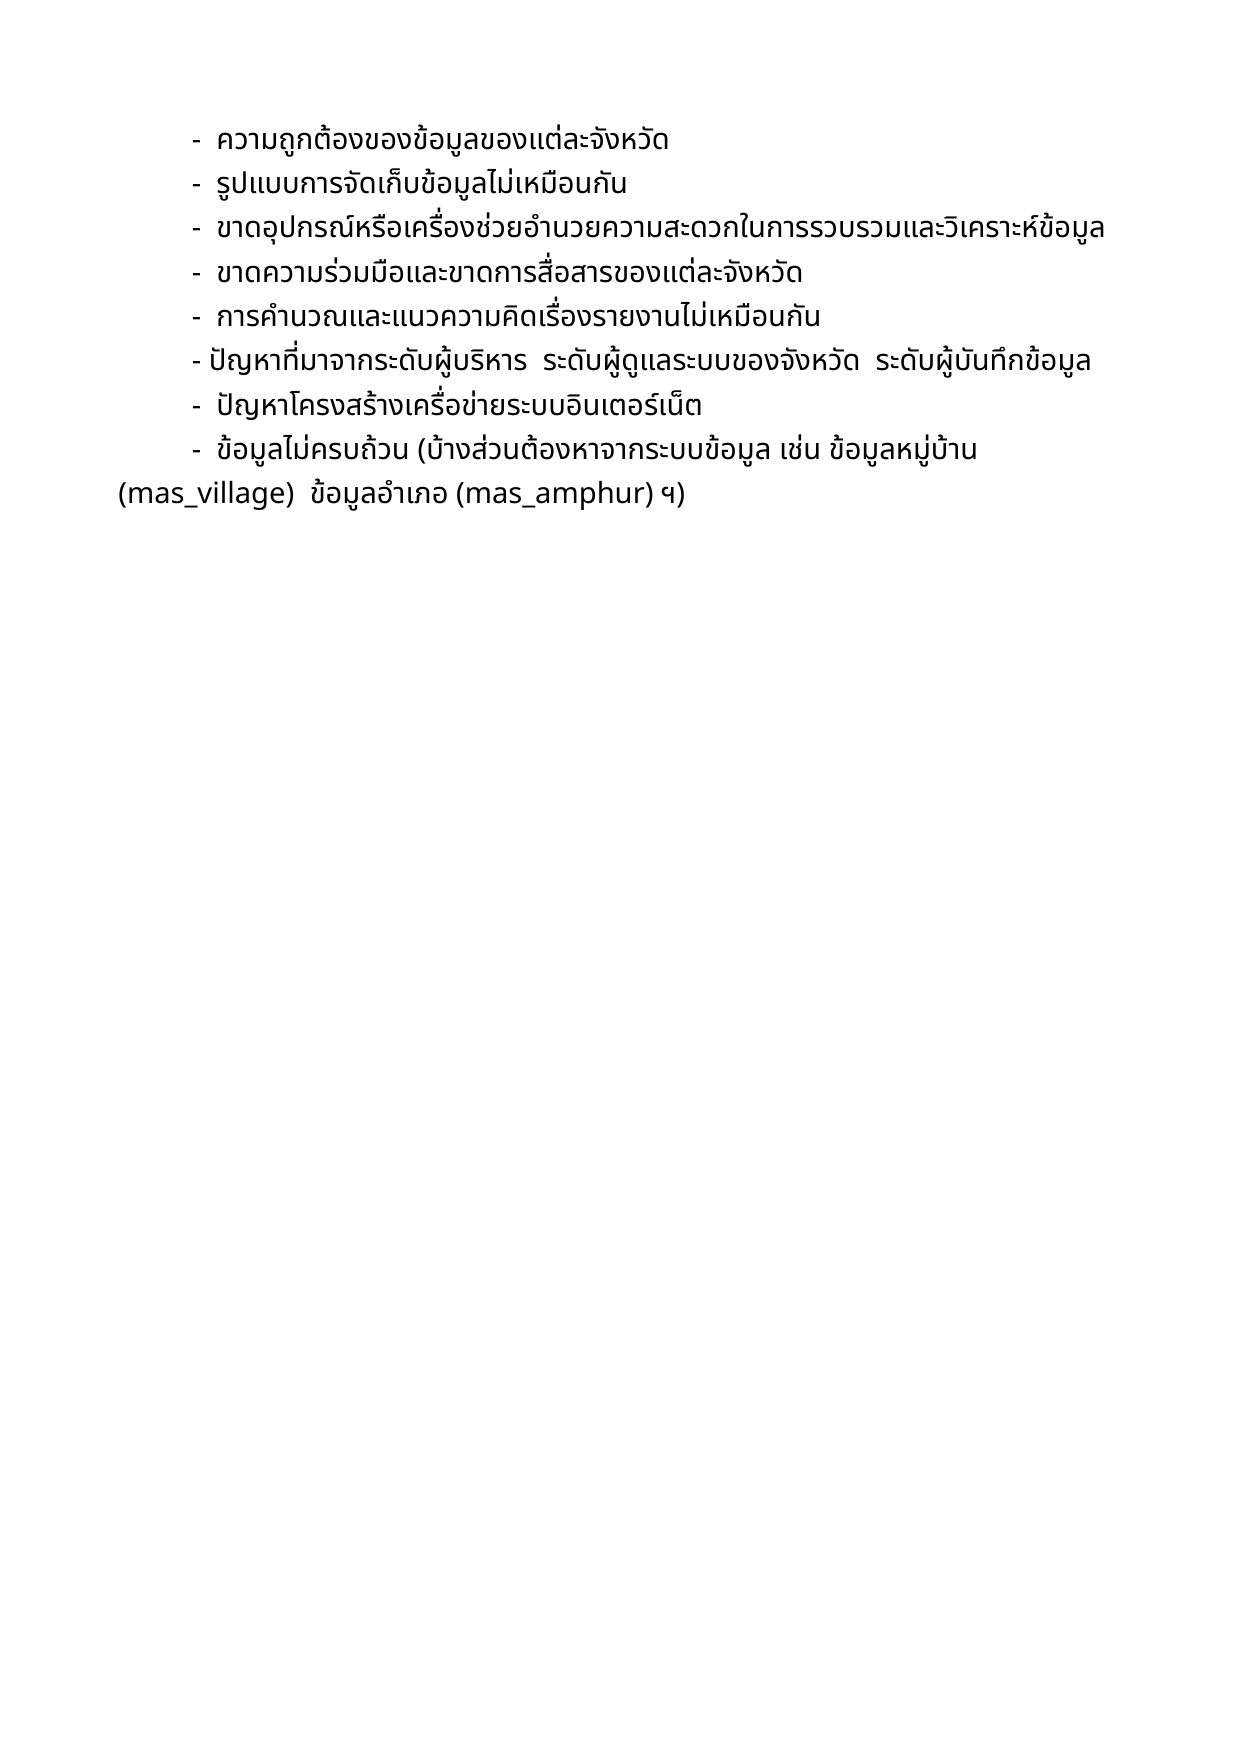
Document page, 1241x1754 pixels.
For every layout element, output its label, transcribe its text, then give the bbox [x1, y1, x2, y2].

text - ปัญหาที่มาจากระดับผู้บริหาร ระดับผู้ดูแลระบบของจังหวัด ระดับผู้บันทึกข้อมูล [118, 339, 1122, 384]
text - ขาดอุปกรณ์หรือเครื่องช่วยอำนวยความสะดวกในการรวบรวมและวิเคราะห์ข้อมูล [118, 207, 1122, 251]
text - รูปแบบการจัดเก็บข้อมูลไม่เหมือนกัน [118, 162, 1122, 207]
text - ปัญหาโครงสร้างเครื่อข่ายระบบอินเตอร์เน็ต [118, 384, 1122, 428]
text - ความถูกต้องของข้อมูลของแต่ละจังหวัด [118, 118, 1122, 162]
text - การคำนวณและแนวความคิดเรื่องรายงานไม่เหมือนกัน [118, 295, 1122, 339]
text - ขาดความร่วมมือและขาดการสื่อสารของแต่ละจังหวัด [118, 251, 1122, 295]
text - ข้อมูลไม่ครบถ้วน (บ้างส่วนต้องหาจากระบบข้อมูล เช่น ข้อมูลหมู่บ้าน (mas_village) ข้อมูลอำเภอ (mas_amphur) ฯ) [118, 428, 1122, 517]
